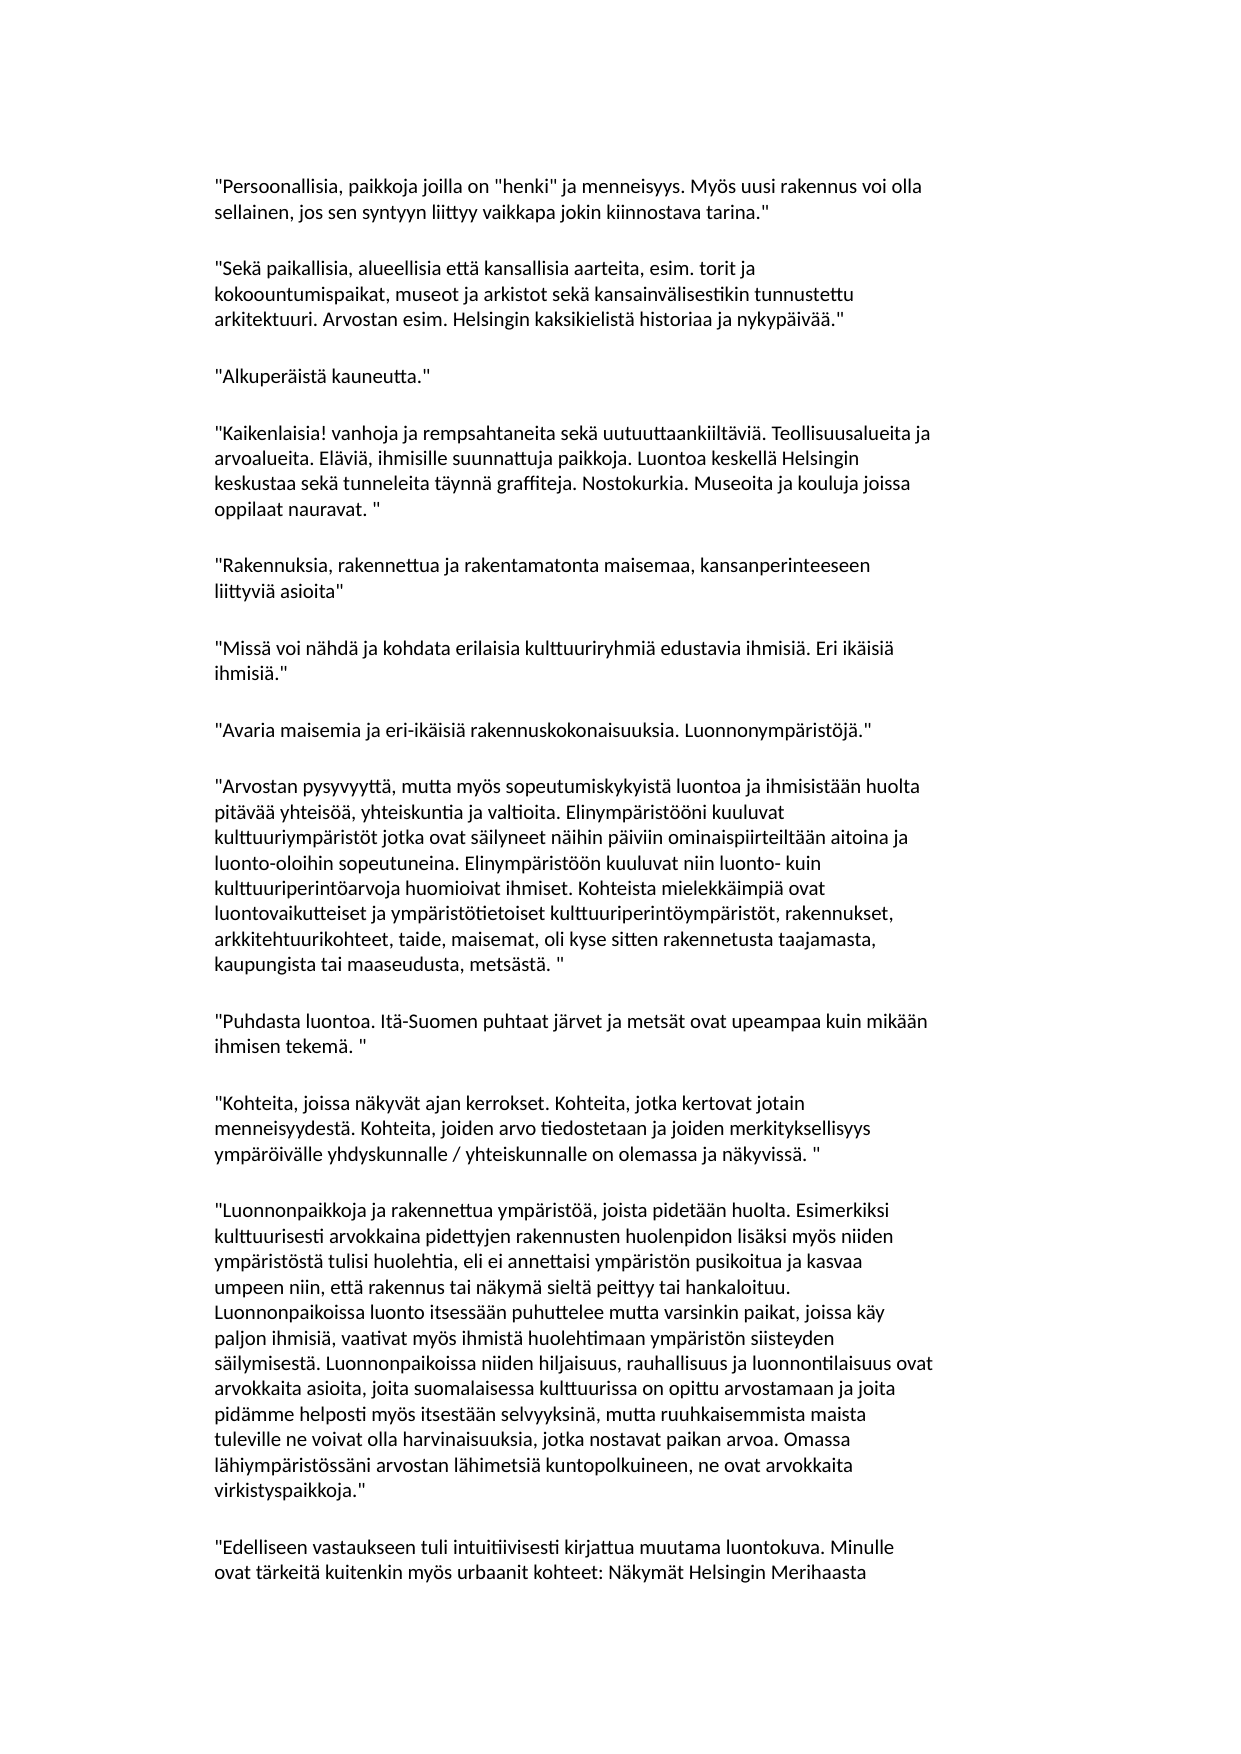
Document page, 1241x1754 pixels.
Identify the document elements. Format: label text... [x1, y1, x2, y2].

table_cell "Kaikenlaisia! vanhoja ja rempsahtaneita sekä uutuuttaankiiltäviä. Teollisuusalueita ja arvoalueita. Eläviä, ihmisille suunnattuja paikkoja. Luontoa keskellä Helsingin keskustaa sekä tunneleita täynnä graffiteja. Nostokurkia. Museoita ja kouluja joissa oppilaat nauravat. " [214, 396, 952, 529]
table_cell "Luonnonpaikkoja ja rakennettua ympäristöä, joista pidetään huolta. Esimerkiksi kulttuurisesti arvokkaina pidettyjen rakennusten huolenpidon lisäksi myös niiden ympäristöstä tulisi huolehtia, eli ei annettaisi ympäristön pusikoitua ja kasvaa umpeen niin, että rakennus tai näkymä sieltä peittyy tai hankaloituu. Luonnonpaikoissa luonto itsessään puhuttelee mutta varsinkin paikat, joissa käy paljon ihmisiä, vaativat myös ihmistä huolehtimaan ympäristön siisteyden säilymisestä. Luonnonpaikoissa niiden hiljaisuus, rauhallisuus ja luonnontilaisuus ovat arvokkaita asioita, joita suomalaisessa kulttuurissa on opittu arvostamaan ja joita pidämme helposti myös itsestään selvyyksinä, mutta ruuhkaisemmista maista tuleville ne voivat olla harvinaisuuksia, jotka nostavat paikan arvoa. Omassa lähiympäristössäni arvostan lähimetsiä kuntopolkuineen, ne ovat arvokkaita virkistyspaikkoja." [214, 1174, 952, 1510]
table_cell "Arvostan pysyvyyttä, mutta myös sopeutumiskykyistä luontoa ja ihmisistään huolta pitävää yhteisöä, yhteiskuntia ja valtioita. Elinympäristööni kuuluvat kulttuuriympäristöt jotka ovat säilyneet näihin päiviin ominaispiirteiltään aitoina ja luonto-oloihin sopeutuneina. Elinympäristöön kuuluvat niin luonto- kuin kulttuuriperintöarvoja huomioivat ihmiset. Kohteista mielekkäimpiä ovat luontovaikutteiset ja ympäristötietoiset kulttuuriperintöympäristöt, rakennukset, arkkitehtuurikohteet, taide, maisemat, oli kyse sitten rakennetusta taajamasta, kaupungista tai maaseudusta, metsästä. " [214, 750, 952, 984]
table_cell "Puhdasta luontoa. Itä-Suomen puhtaat järvet ja metsät ovat upeampaa kuin mikään ihmisen tekemä. " [214, 985, 952, 1067]
table_cell "Avaria maisemia ja eri-ikäisiä rakennuskokonaisuuksia. Luonnonympäristöjä." [214, 693, 952, 750]
table_cell "Sekä paikallisia, alueellisia että kansallisia aarteita, esim. torit ja kokoountumispaikat, museot ja arkistot sekä kansainvälisestikin tunnustettu arkitektuuri. Arvostan esim. Helsingin kaksikielistä historiaa ja nykypäivää." [214, 232, 952, 339]
table_cell "Persoonallisia, paikkoja joilla on "henki" ja menneisyys. Myös uusi rakennus voi olla sellainen, jos sen syntyyn liittyy vaikkapa jokin kiinnostava tarina." [214, 150, 952, 232]
table_cell "Missä voi nähdä ja kohdata erilaisia kulttuuriryhmiä edustavia ihmisiä. Eri ikäisiä ihmisiä." [214, 611, 952, 693]
table_cell "Alkuperäistä kauneutta." [214, 340, 952, 396]
table_cell "Kohteita, joissa näkyvät ajan kerrokset. Kohteita, jotka kertovat jotain menneisyydestä. Kohteita, joiden arvo tiedostetaan ja joiden merkityksellisyys ympäröivälle yhdyskunnalle / yhteiskunnalle on olemassa ja näkyvissä. " [214, 1067, 952, 1174]
table_cell "Rakennuksia, rakennettua ja rakentamatonta maisemaa, kansanperinteeseen liittyviä asioita" [214, 529, 952, 611]
table_cell "Edelliseen vastaukseen tuli intuitiivisesti kirjattua muutama luontokuva. Minulle ovat tärkeitä kuitenkin myös urbaanit kohteet: Näkymät Helsingin Merihaasta [214, 1510, 952, 1592]
